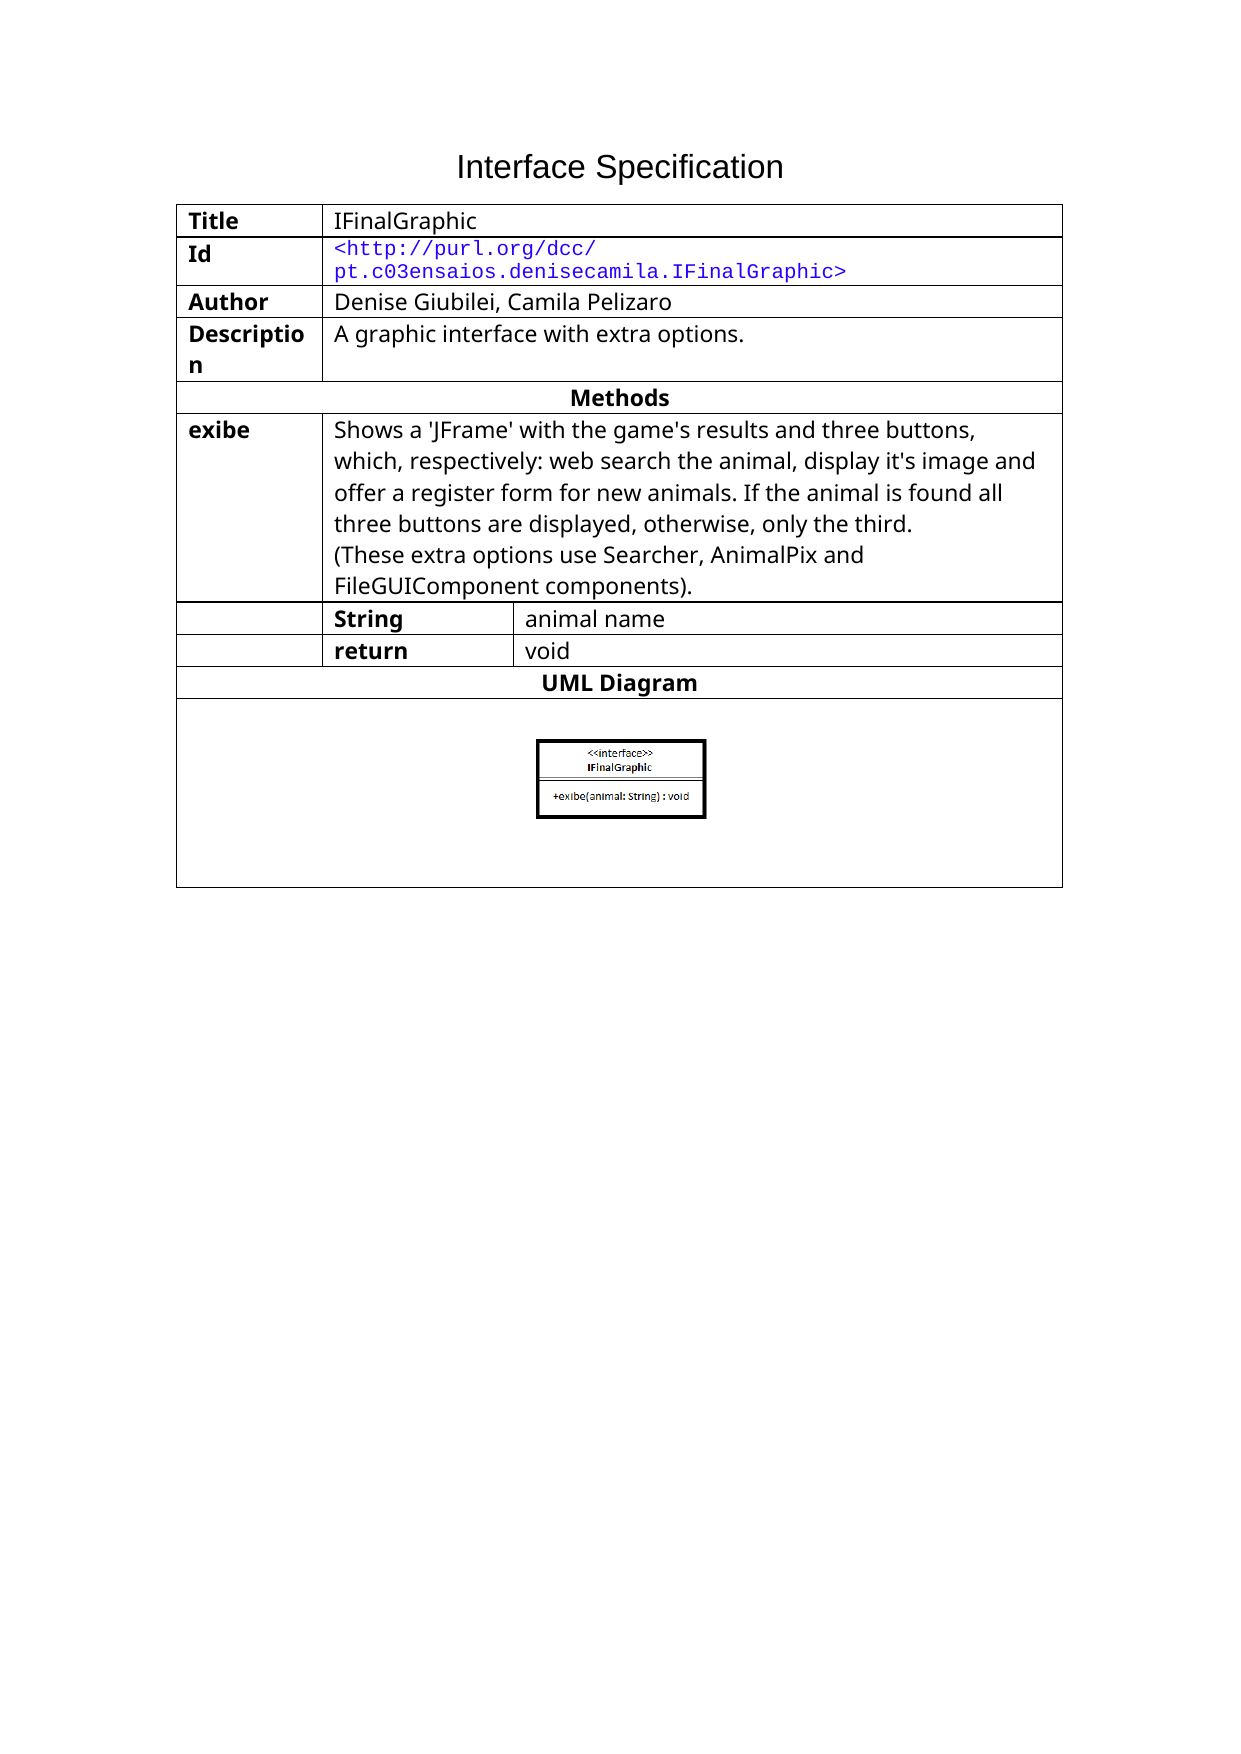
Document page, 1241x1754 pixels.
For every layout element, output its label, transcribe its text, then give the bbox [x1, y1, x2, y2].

text Interface Specification [177, 148, 1063, 186]
table_cell Shows a 'JFrame' with the game's results and three buttons, which, respectively: web search the animal, display it's image and offer a register form for new animals. If the animal is found all three buttons are displayed, otherwise, only the third. (These extra options use Searcher, AnimalPix and FileGUIComponent components). [323, 414, 1062, 601]
table_cell Methods [177, 382, 1062, 413]
table_cell A graphic interface with extra options. [323, 318, 1062, 381]
table_cell Author [177, 286, 322, 317]
table_cell Id [177, 238, 322, 285]
table_header IFinalGraphic [323, 205, 1062, 236]
table_cell [177, 603, 322, 634]
table_cell String [323, 603, 513, 634]
table_cell void [514, 635, 1062, 666]
table_cell exibe [177, 414, 322, 601]
table_cell return [323, 635, 513, 666]
table_cell animal name [514, 603, 1062, 634]
table_cell [177, 635, 322, 666]
table_header Title [177, 205, 322, 236]
table_cell [177, 699, 1062, 887]
table_cell Description [177, 318, 322, 381]
table_cell UML Diagram [177, 667, 1062, 698]
table_cell <http://purl.org/dcc/pt.c03ensaios.denisecamila.IFinalGraphic> [323, 238, 1062, 285]
table_cell Denise Giubilei, Camila Pelizaro [323, 286, 1062, 317]
